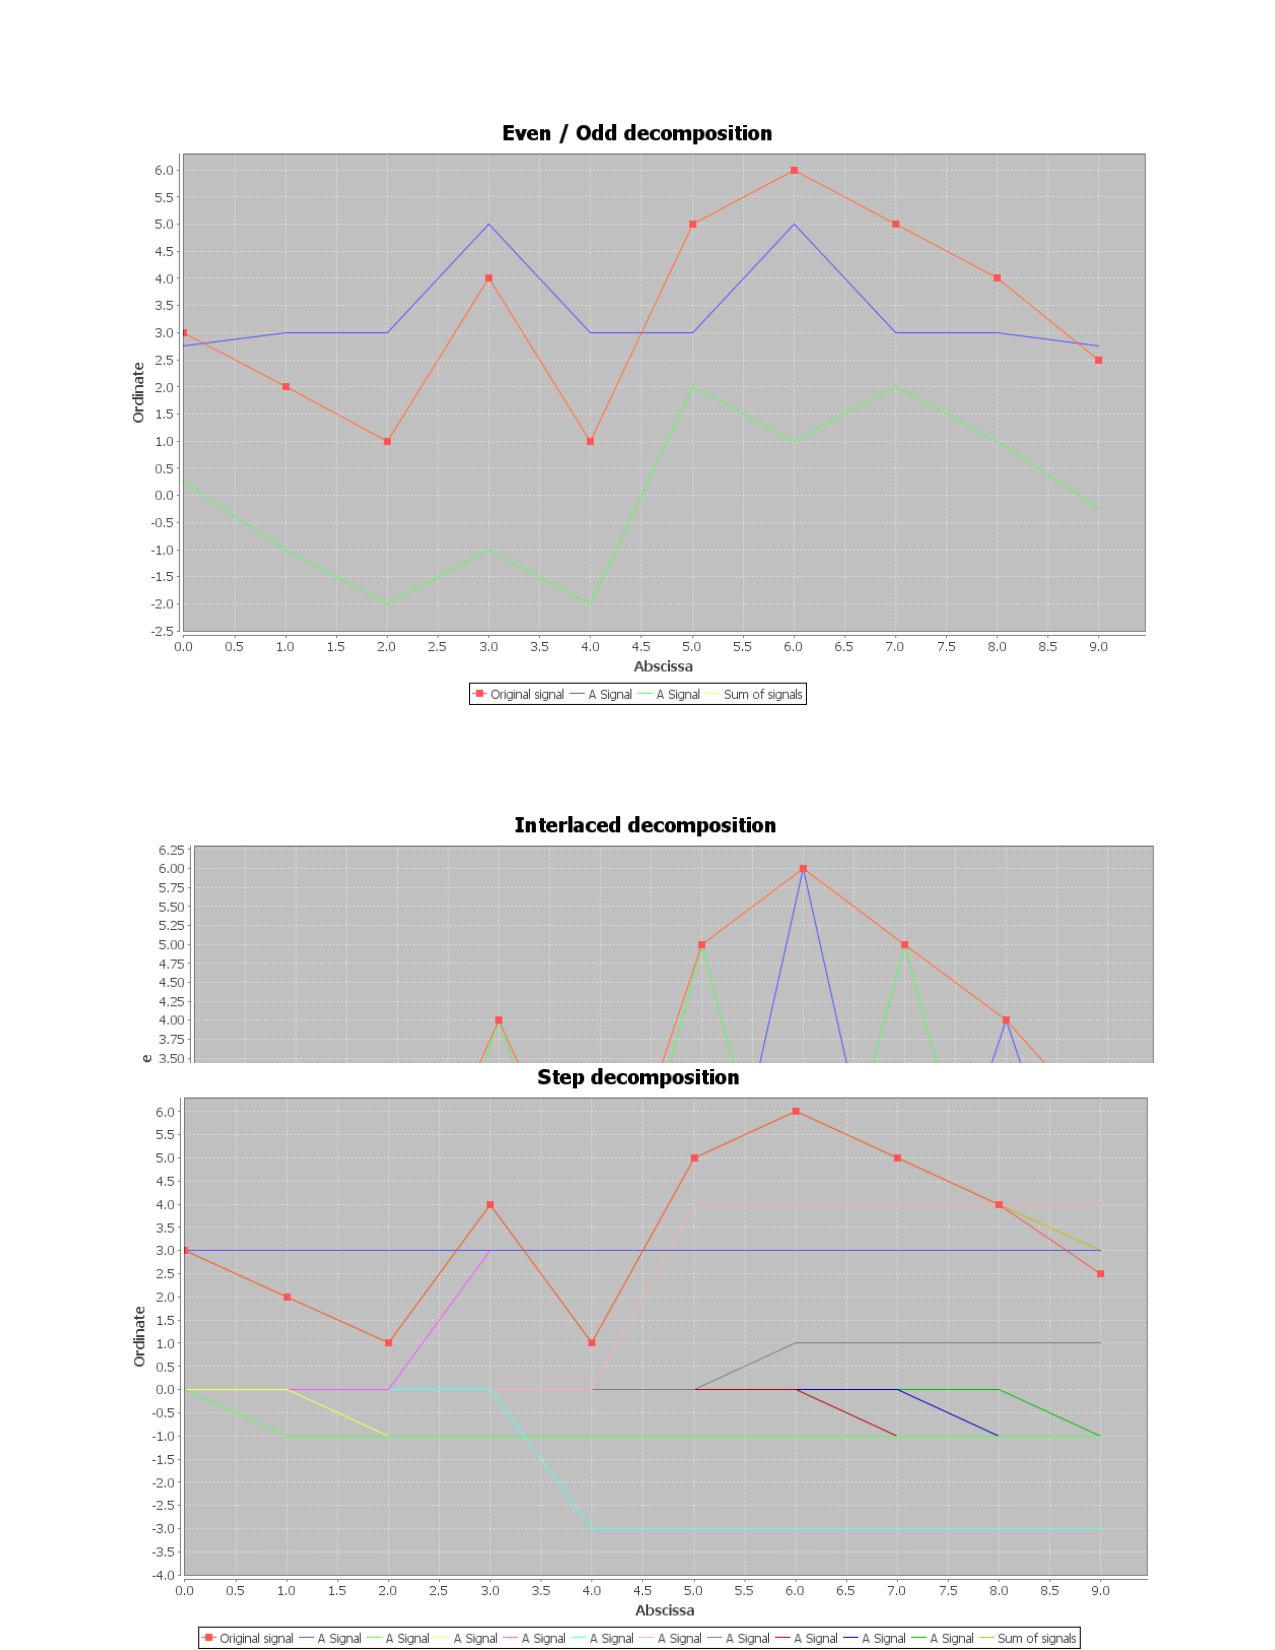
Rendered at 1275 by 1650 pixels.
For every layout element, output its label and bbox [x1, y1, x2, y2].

picture [118, 119, 1157, 706]
picture [118, 812, 1165, 1650]
